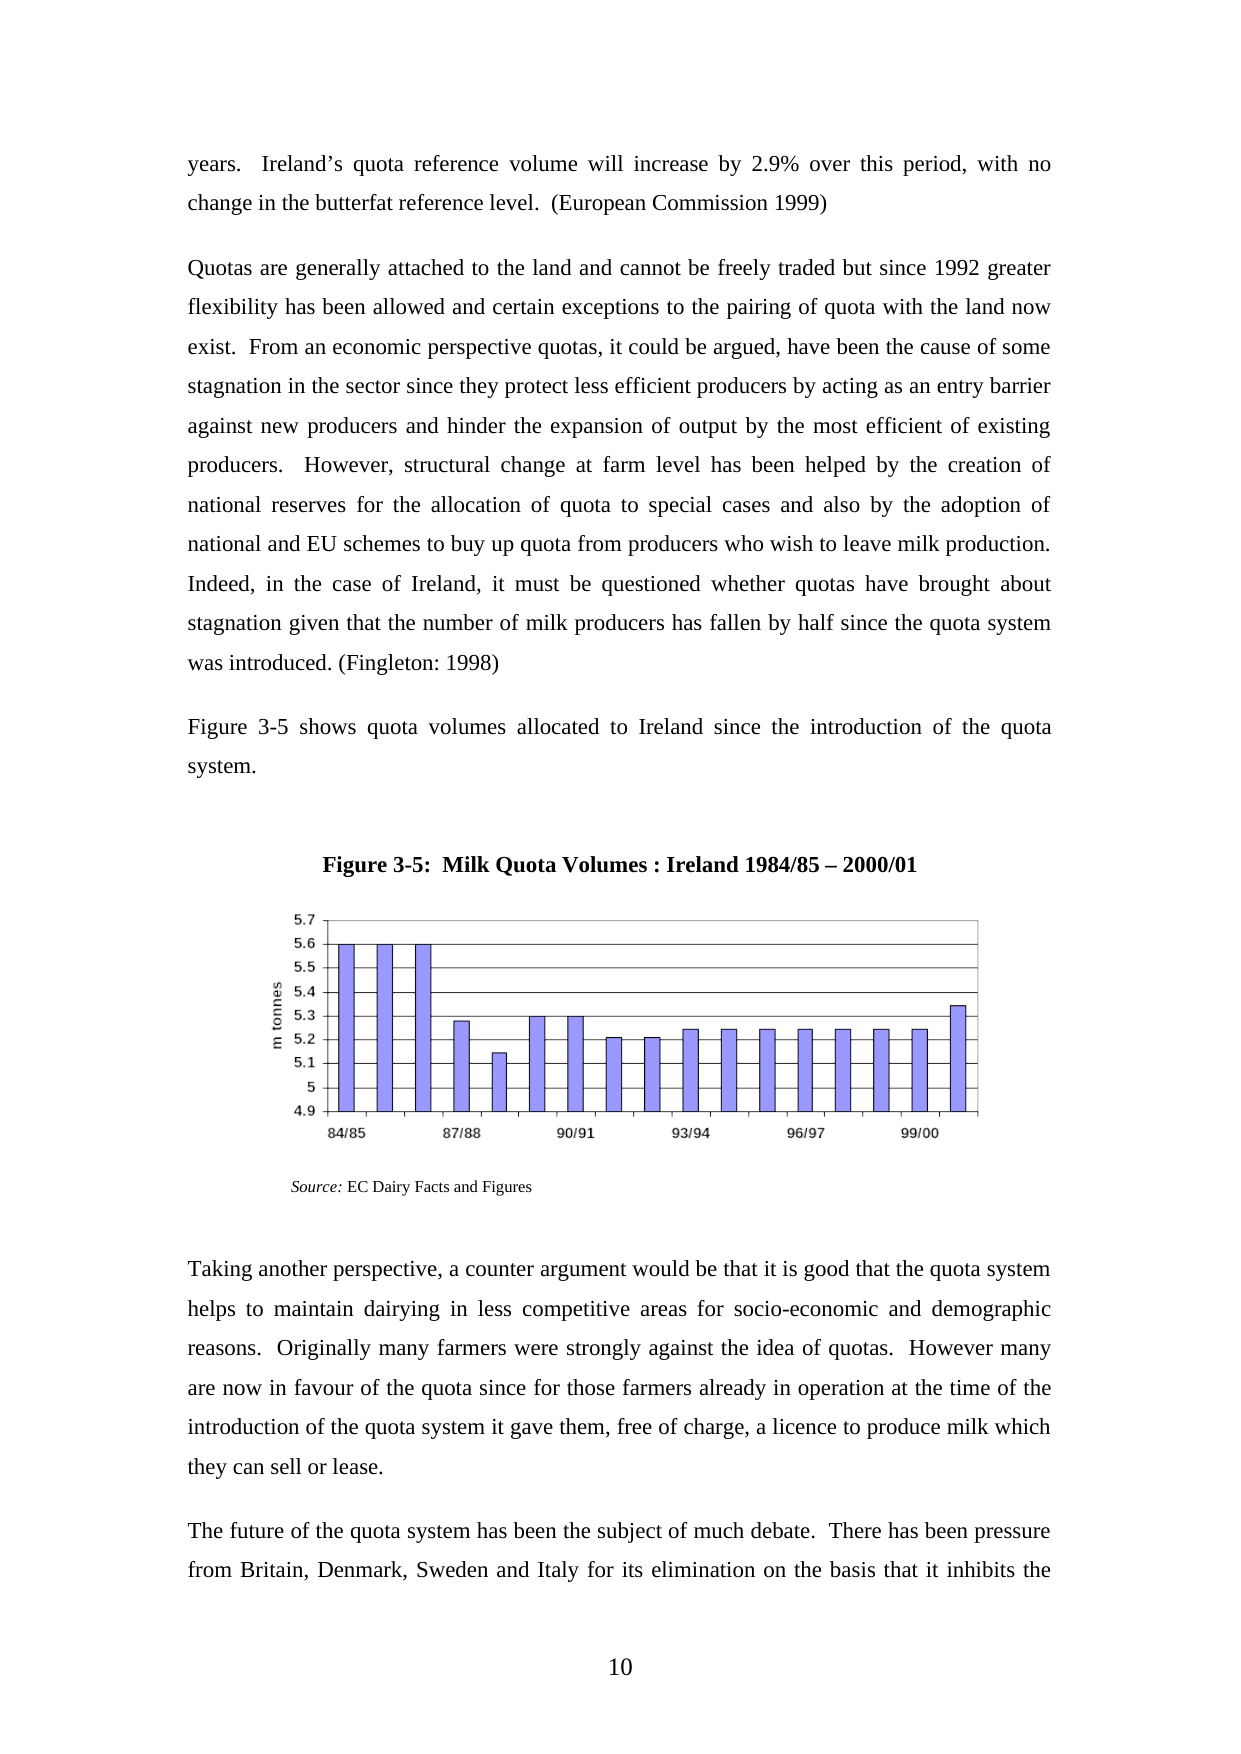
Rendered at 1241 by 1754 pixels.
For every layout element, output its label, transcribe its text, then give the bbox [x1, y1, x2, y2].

text Figure 3‑5: Milk Quota Volumes : Ireland 1984/85 – 2000/01 [187, 851, 1053, 877]
text Figure 3 -5 shows quota volumes allocated to Ireland since the introduction of the quota system. [187, 713, 1053, 779]
text Taking another perspective, a counter argument would be that it is good that the quota system helps to maintain dairying in less competitive areas for socio-economic and demographic reasons. Originally many farmers were strongly against the idea of quotas. However many are now in favour of the quota since for those farmers already in operation at the time of the introduction of the quota system it gave them, free of charge, a licence to produce milk which they can sell or lease. [187, 1255, 1053, 1479]
text years. Ireland’s quota reference volume will increase by 2.9% over this period, with no change in the butterfat reference level. (European Commission 1999) [187, 150, 1053, 216]
text Quotas are generally attached to the land and cannot be freely traded but since 1992 greater flexibility has been allowed and certain exceptions to the pairing of quota with the land now exist. From an economic perspective quotas, it could be argued, have been the cause of some stagnation in the sector since they protect less efficient producers by acting as an entry barrier against new producers and hinder the expansion of output by the most efficient of existing producers. However, structural change at farm level has been helped by the creation of national reserves for the allocation of quota to special cases and also by the adoption of national and EU schemes to buy up quota from producers who wish to leave milk production. Indeed, in the case of Ireland, it must be questioned whether quotas have brought about stagnation given that the number of milk producers has fallen by half since the quota system was introduced. (Fingleton: 1998) [187, 254, 1053, 675]
text Source: EC Dairy Facts and Figures [291, 1177, 1053, 1196]
text The future of the quota system has been the subject of much debate. There has been pressure from Britain, Denmark, Sweden and Italy for its elimination on the basis that it inhibits the [187, 1517, 1053, 1583]
